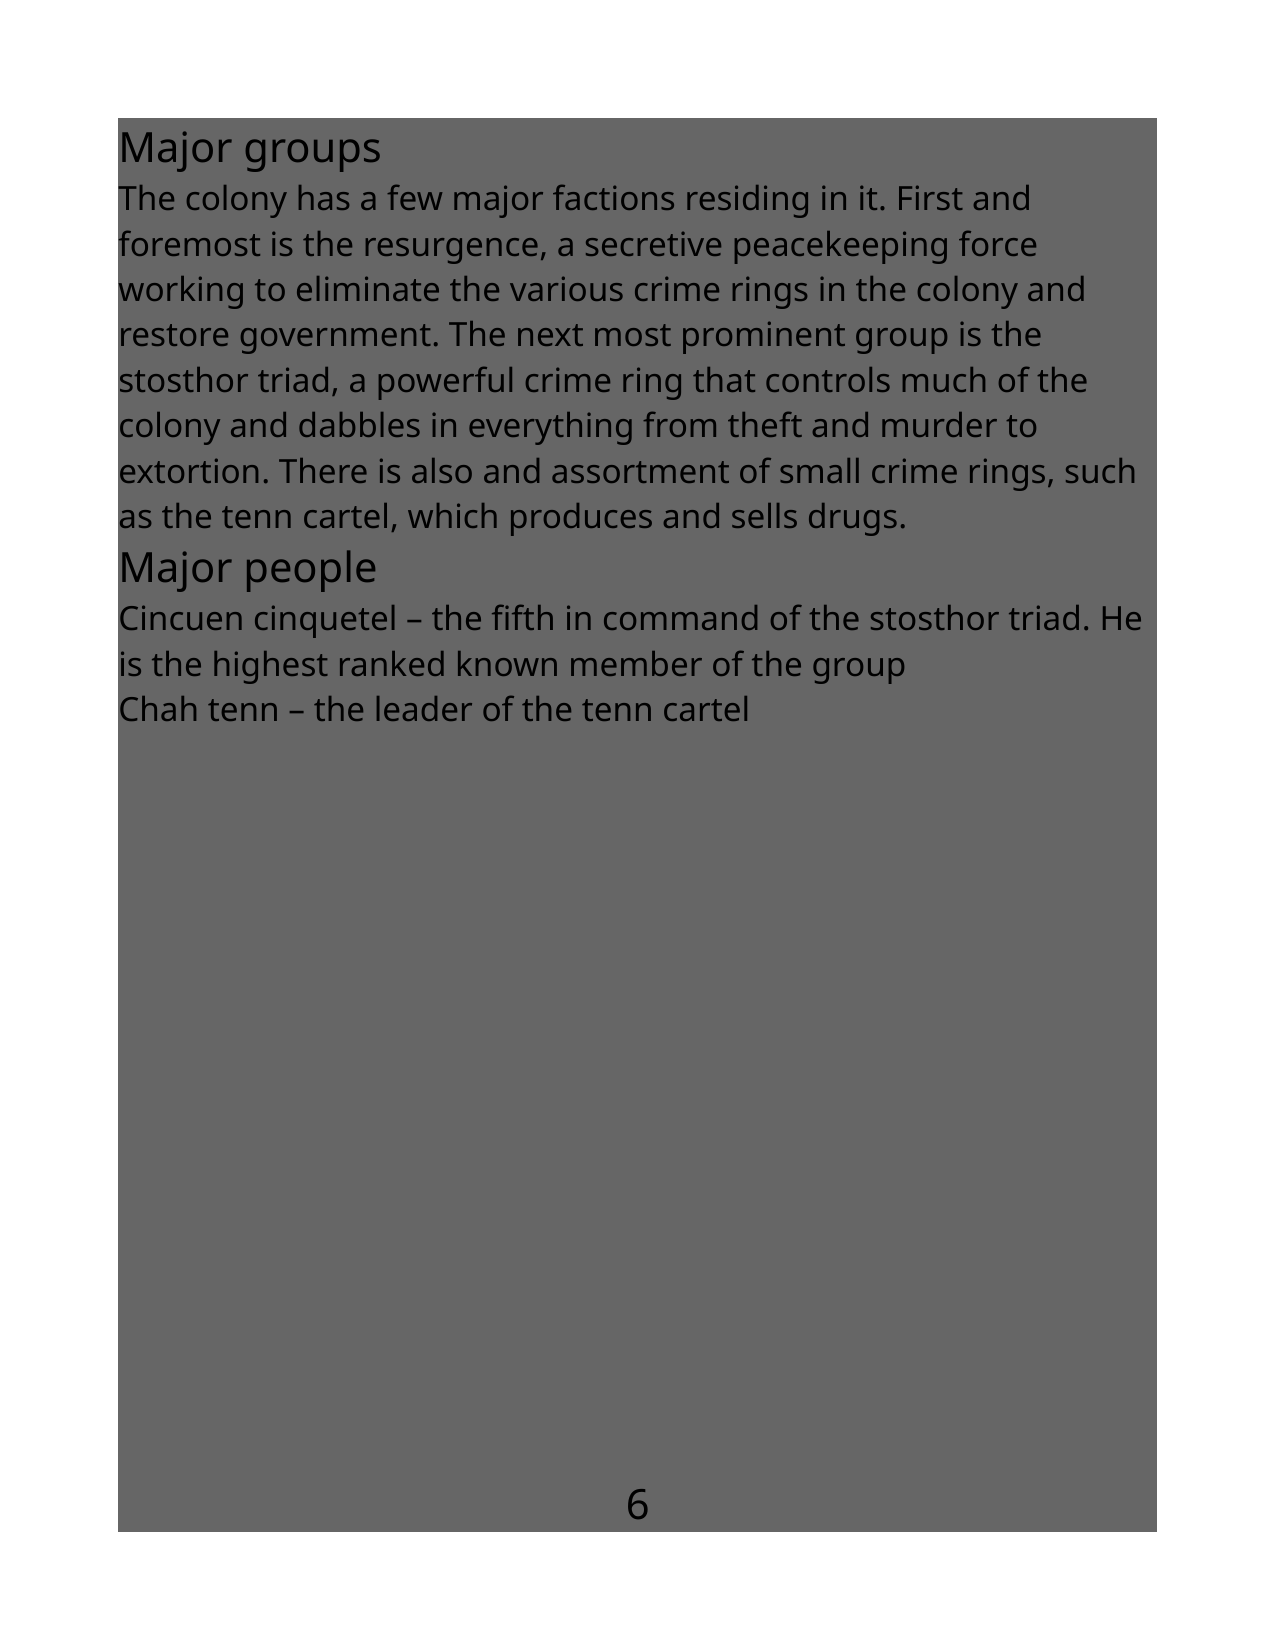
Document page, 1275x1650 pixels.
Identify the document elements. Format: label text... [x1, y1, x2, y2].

text The colony has a few major factions residing in it. First and foremost is the resurgence, a secretive peacekeeping force working to eliminate the various crime rings in the colony and restore government. The next most prominent group is the stosthor triad, a powerful crime ring that controls much of the colony and dabbles in everything from theft and murder to extortion. There is also and assortment of small crime rings, such as the tenn cartel, which produces and sells drugs. [118, 175, 1157, 538]
text Major groups [118, 118, 1157, 175]
text Chah tenn – the leader of the tenn cartel [118, 686, 1157, 731]
text Major people [118, 538, 1157, 595]
text Cincuen cinquetel – the fifth in command of the stosthor triad. He is the highest ranked known member of the group [118, 595, 1157, 686]
